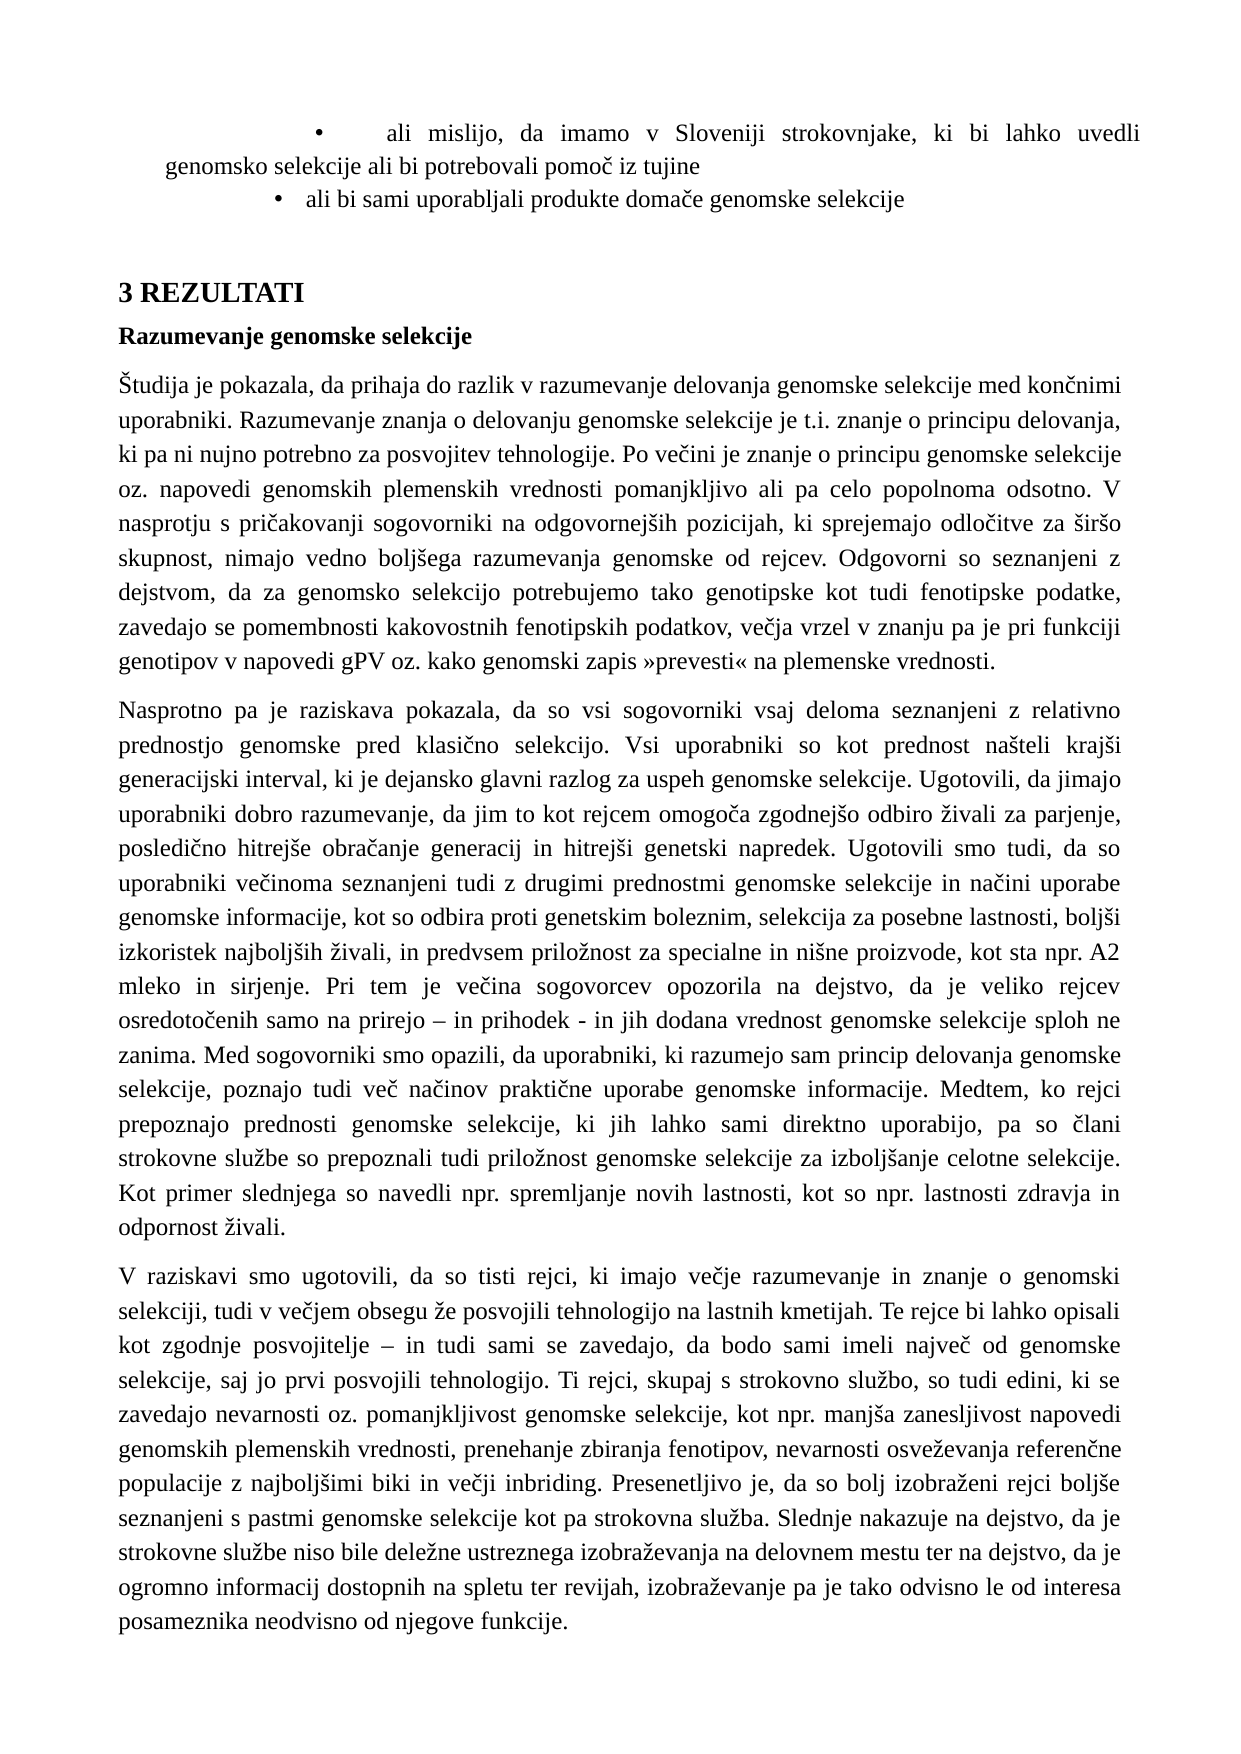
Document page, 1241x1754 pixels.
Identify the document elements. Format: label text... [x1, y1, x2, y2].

list ali bi sami uporabljali produkte domače genomske selekcije [121, 184, 1143, 213]
text Študija je pokazala, da prihaja do razlik v razumevanje delovanja genomske selekcije med končnimi uporabniki. Razumevanje znanja o delovanju genomske selekcije je t.i. znanje o principu delovanja, ki pa ni nujno potrebno za posvojitev tehnologije. Po večini je znanje o principu genomske selekcije oz. napovedi genomskih plemenskih vrednosti pomanjkljivo ali pa celo popolnoma odsotno. V nasprotju s pričakovanji sogovorniki na odgovornejših pozicijah, ki sprejemajo odločitve za širšo skupnost, nimajo vedno boljšega razumevanja genomske od rejcev. Odgovorni so seznanjeni z dejstvom, da za genomsko selekcijo potrebujemo tako genotipske kot tudi fenotipske podatke, zavedajo se pomembnosti kakovostnih fenotipskih podatkov, večja vrzel v znanju pa je pri funkciji genotipov v napovedi gPV oz. kako genomski zapis »prevesti« na plemenske vrednosti. [118, 370, 1122, 675]
list ali mislijo, da imamo v Sloveniji strokovnjake, ki bi lahko uvedli genomsko selekcije ali bi potrebovali pomoč iz tujine [165, 118, 1141, 180]
text Nasprotno pa je raziskava pokazala, da so vsi sogovorniki vsaj deloma seznanjeni z relativno prednostjo genomske pred klasično selekcijo. Vsi uporabniki so kot prednost našteli krajši generacijski interval, ki je dejansko glavni razlog za uspeh genomske selekcije. Ugotovili, da jimajo uporabniki dobro razumevanje, da jim to kot rejcem omogoča zgodnejšo odbiro živali za parjenje, posledično hitrejše obračanje generacij in hitrejši genetski napredek. Ugotovili smo tudi, da so uporabniki večinoma seznanjeni tudi z drugimi prednostmi genomske selekcije in načini uporabe genomske informacije, kot so odbira proti genetskim boleznim, selekcija za posebne lastnosti, boljši izkoristek najboljših živali, in predvsem priložnost za specialne in nišne proizvode, kot sta npr. A2 mleko in sirjenje. Pri tem je večina sogovorcev opozorila na dejstvo, da je veliko rejcev osredotočenih samo na prirejo – in prihodek - in jih dodana vrednost genomske selekcije sploh ne zanima. Med sogovorniki smo opazili, da uporabniki, ki razumejo sam princip delovanja genomske selekcije, poznajo tudi več načinov praktične uporabe genomske informacije. Medtem, ko rejci prepoznajo prednosti genomske selekcije, ki jih lahko sami direktno uporabijo, pa so člani strokovne službe so prepoznali tudi priložnost genomske selekcije za izboljšanje celotne selekcije. Kot primer slednjega so navedli npr. spremljanje novih lastnosti, kot so npr. lastnosti zdravja in odpornost živali. [118, 695, 1122, 1241]
text V raziskavi smo ugotovili, da so tisti rejci, ki imajo večje razumevanje in znanje o genomski selekciji, tudi v večjem obsegu že posvojili tehnologijo na lastnih kmetijah. Te rejce bi lahko opisali kot zgodnje posvojitelje – in tudi sami se zavedajo, da bodo sami imeli največ od genomske selekcije, saj jo prvi posvojili tehnologijo. Ti rejci, skupaj s strokovno službo, so tudi edini, ki se zavedajo nevarnosti oz. pomanjkljivost genomske selekcije, kot npr. manjša zanesljivost napovedi genomskih plemenskih vrednosti, prenehanje zbiranja fenotipov, nevarnosti osveževanja referenčne populacije z najboljšimi biki in večji inbriding. Presenetljivo je, da so bolj izobraženi rejci boljše seznanjeni s pastmi genomske selekcije kot pa strokovna služba. Slednje nakazuje na dejstvo, da je strokovne službe niso bile deležne ustreznega izobraževanja na delovnem mestu ter na dejstvo, da je ogromno informacij dostopnih na spletu ter revijah, izobraževanje pa je tako odvisno le od interesa posameznika neodvisno od njegove funkcije. [118, 1261, 1122, 1635]
subtitle 3 Rezultati [118, 275, 1122, 309]
text Razumevanje genomske selekcije [118, 321, 1122, 350]
